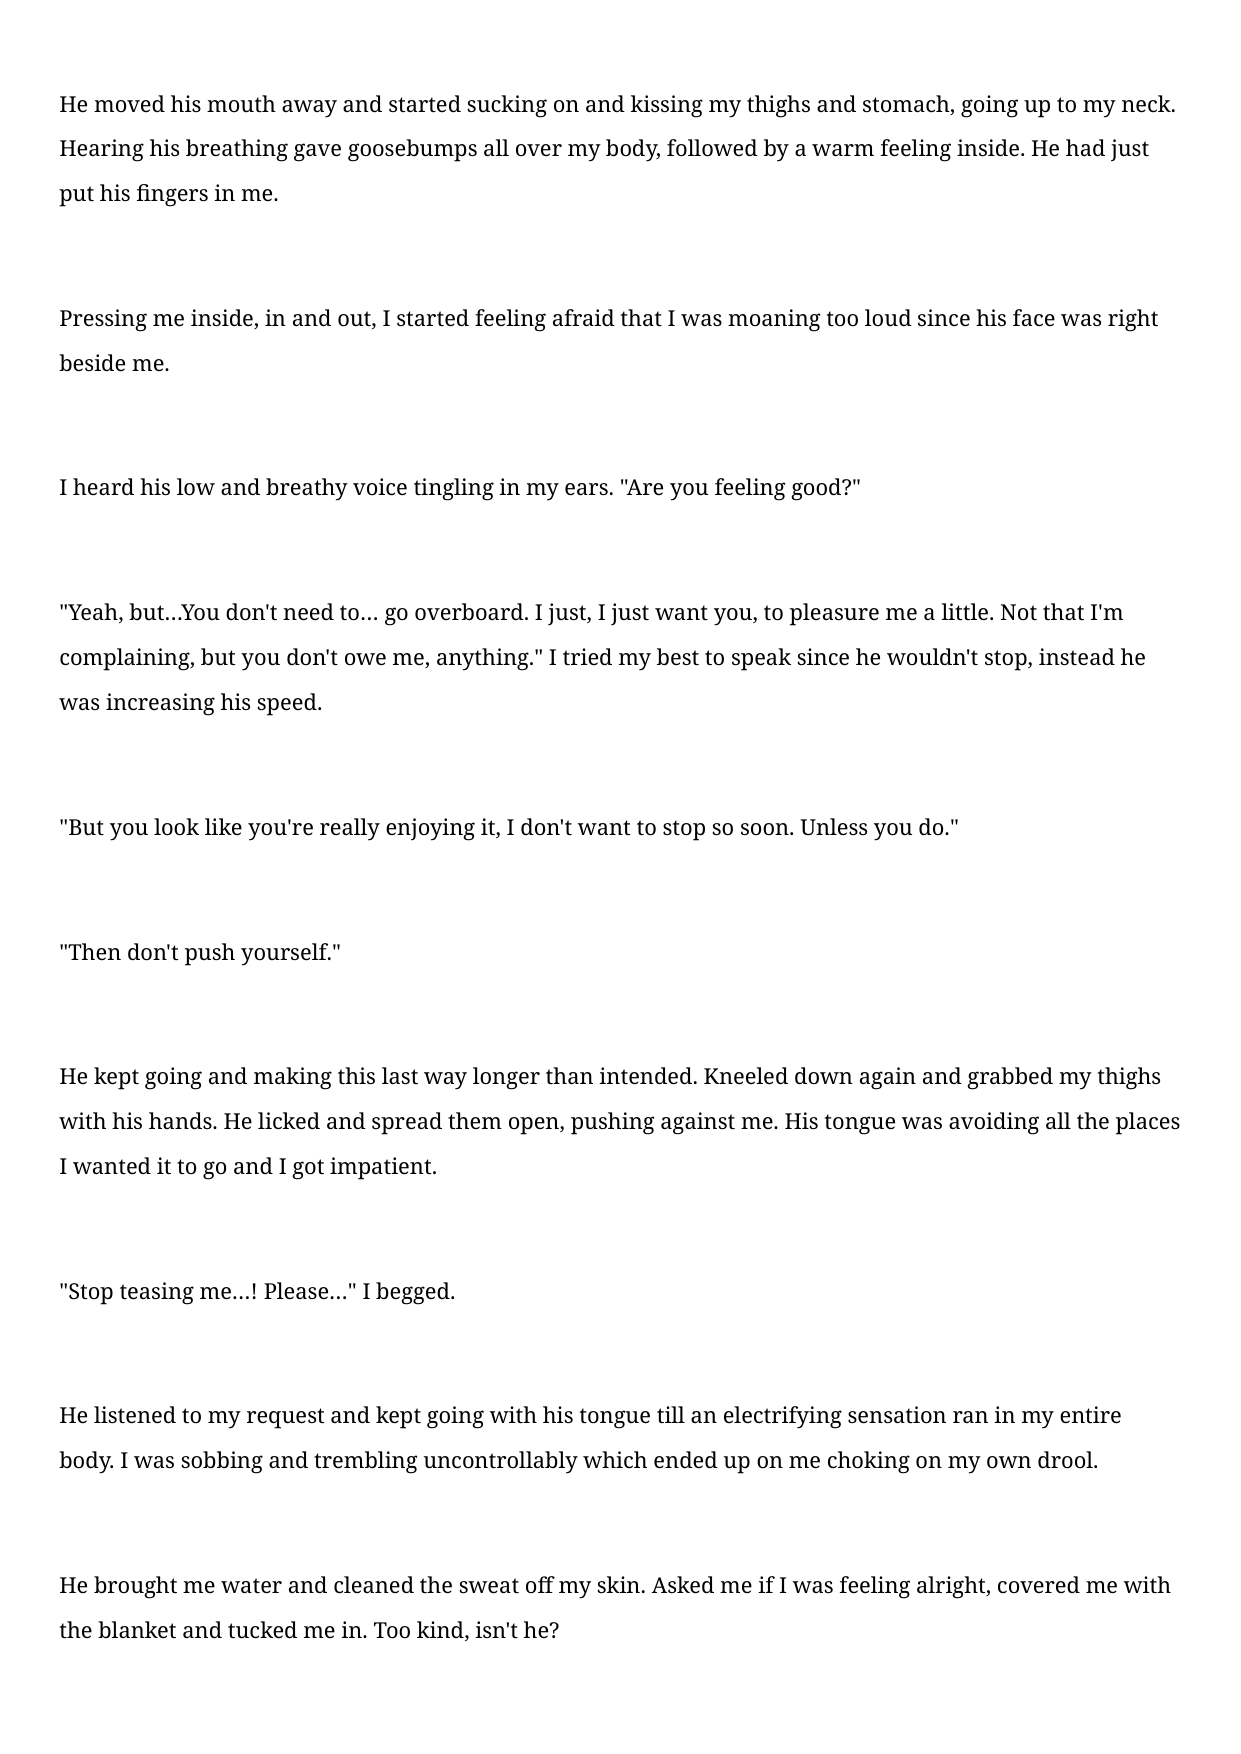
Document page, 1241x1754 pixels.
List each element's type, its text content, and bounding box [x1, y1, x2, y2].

text "Then don't push yourself." [59, 936, 1181, 966]
text He brought me water and cleaned the sweat off my skin. Asked me if I was feeling alright, covered me with the blanket and tucked me in. Too kind, isn't he? [59, 1570, 1181, 1644]
text He kept going and making this last way longer than intended. Kneeled down again and grabbed my thighs with his hands. He licked and spread them open, pushing against me. His tongue was avoiding all the places I wanted it to go and I got impatient. [59, 1061, 1181, 1181]
text Pressing me inside, in and out, I started feeling afraid that I was moaning too loud since his face was right beside me. [59, 303, 1181, 377]
text He moved his mouth away and started sucking on and kissing my thighs and stomach, going up to my neck. Hearing his breathing gave goosebumps all over my body, followed by a warm feeling inside. He had just put his fingers in me. [59, 88, 1181, 208]
text "Stop teasing me…! Please…" I begged. [59, 1276, 1181, 1305]
text He listened to my request and kept going with his tongue till an electrifying sensation ran in my entire body. I was sobbing and trembling uncontrollably which ended up on me choking on my own drool. [59, 1401, 1181, 1475]
text I heard his low and breathy voice tingling in my ears. "Are you feeling good?" [59, 472, 1181, 502]
text "But you look like you're really enjoying it, I don't want to stop so soon. Unless you do." [59, 812, 1181, 841]
text "Yeah, but…You don't need to… go overboard. I just, I just want you, to pleasure me a little. Not that I'm complaining, but you don't owe me, anything." I tried my best to speak since he wouldn't stop, instead he was increasing his speed. [59, 597, 1181, 716]
